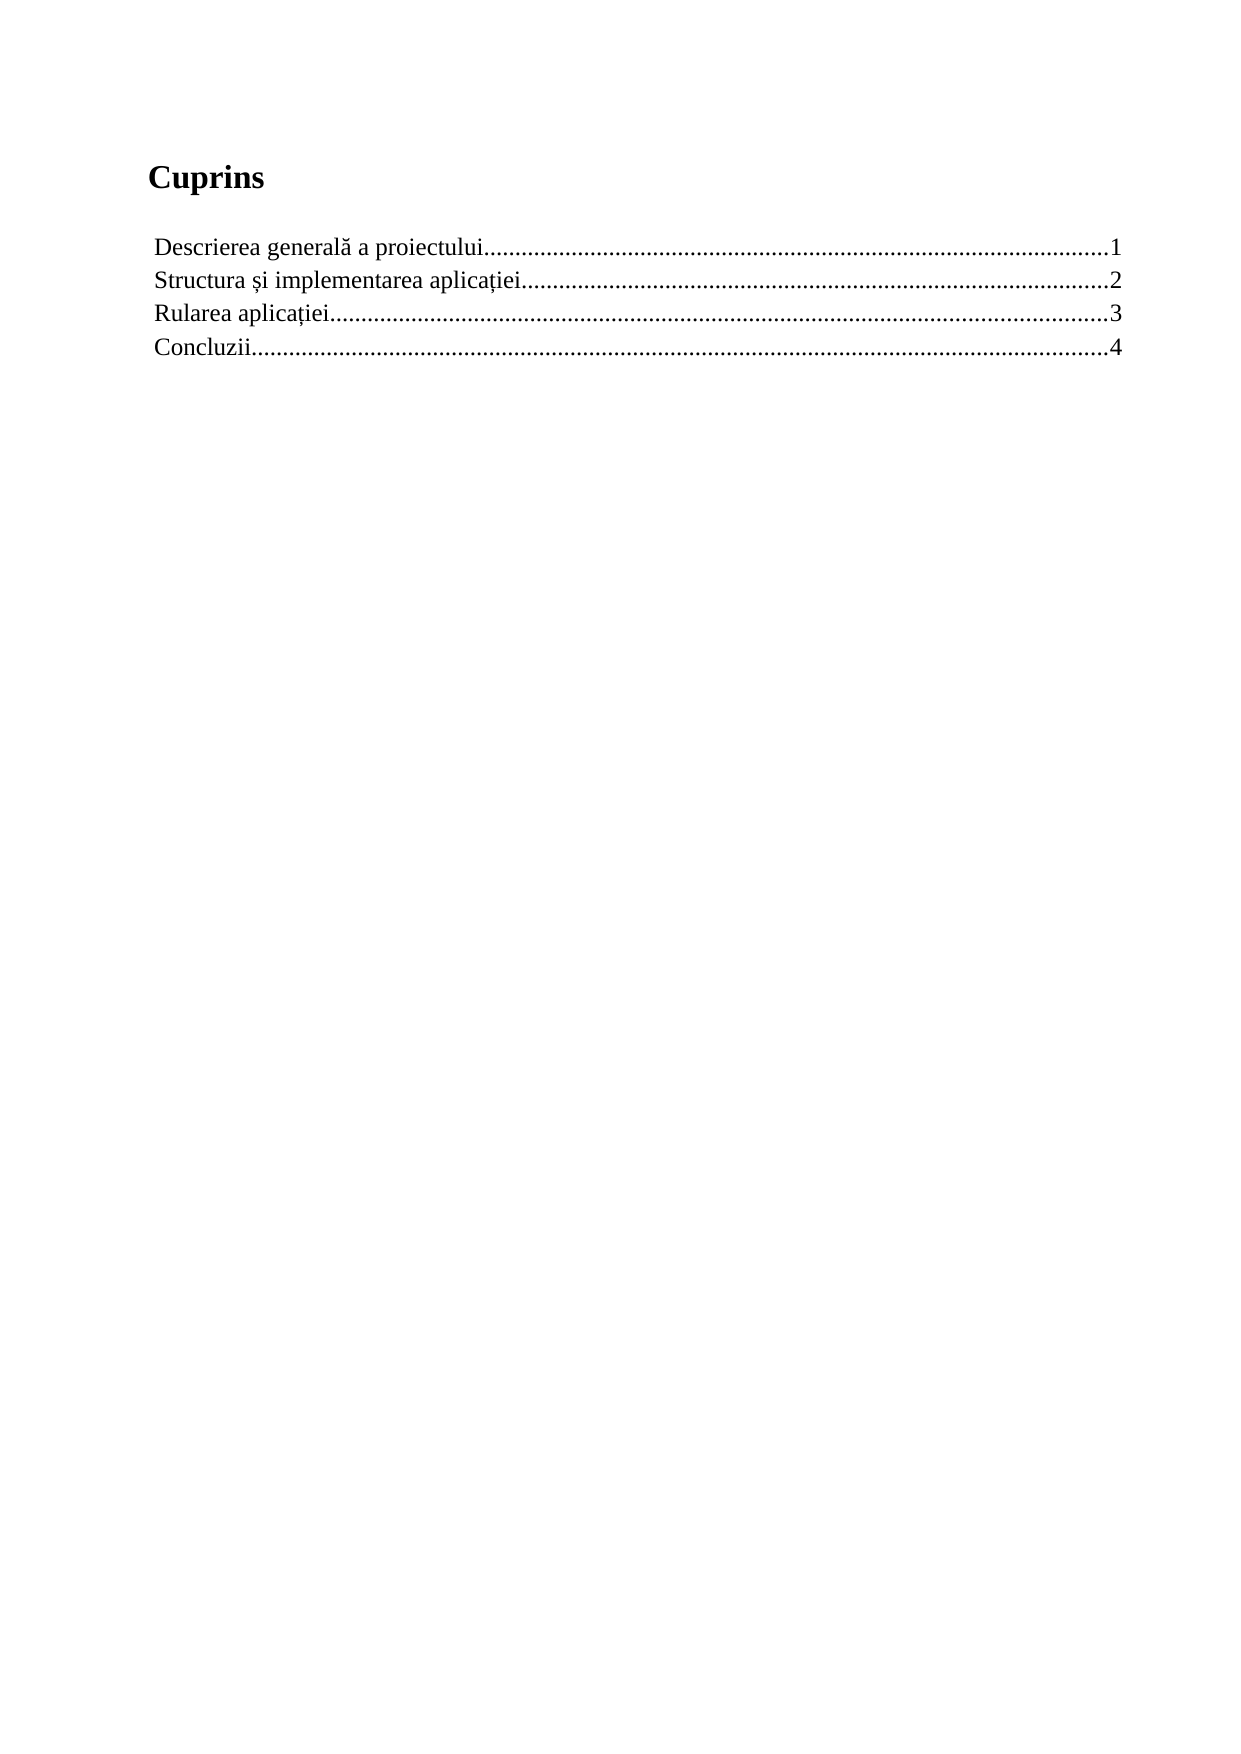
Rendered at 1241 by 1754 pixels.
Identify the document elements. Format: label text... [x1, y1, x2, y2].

text Rularea aplicației 3 [148, 298, 1122, 327]
text Structura și implementarea aplicației 2 [148, 266, 1122, 294]
text Concluzii 4 [148, 332, 1122, 360]
text Descrierea generală a proiectului 1 [148, 232, 1122, 261]
subtitle Cuprins [148, 157, 1122, 195]
